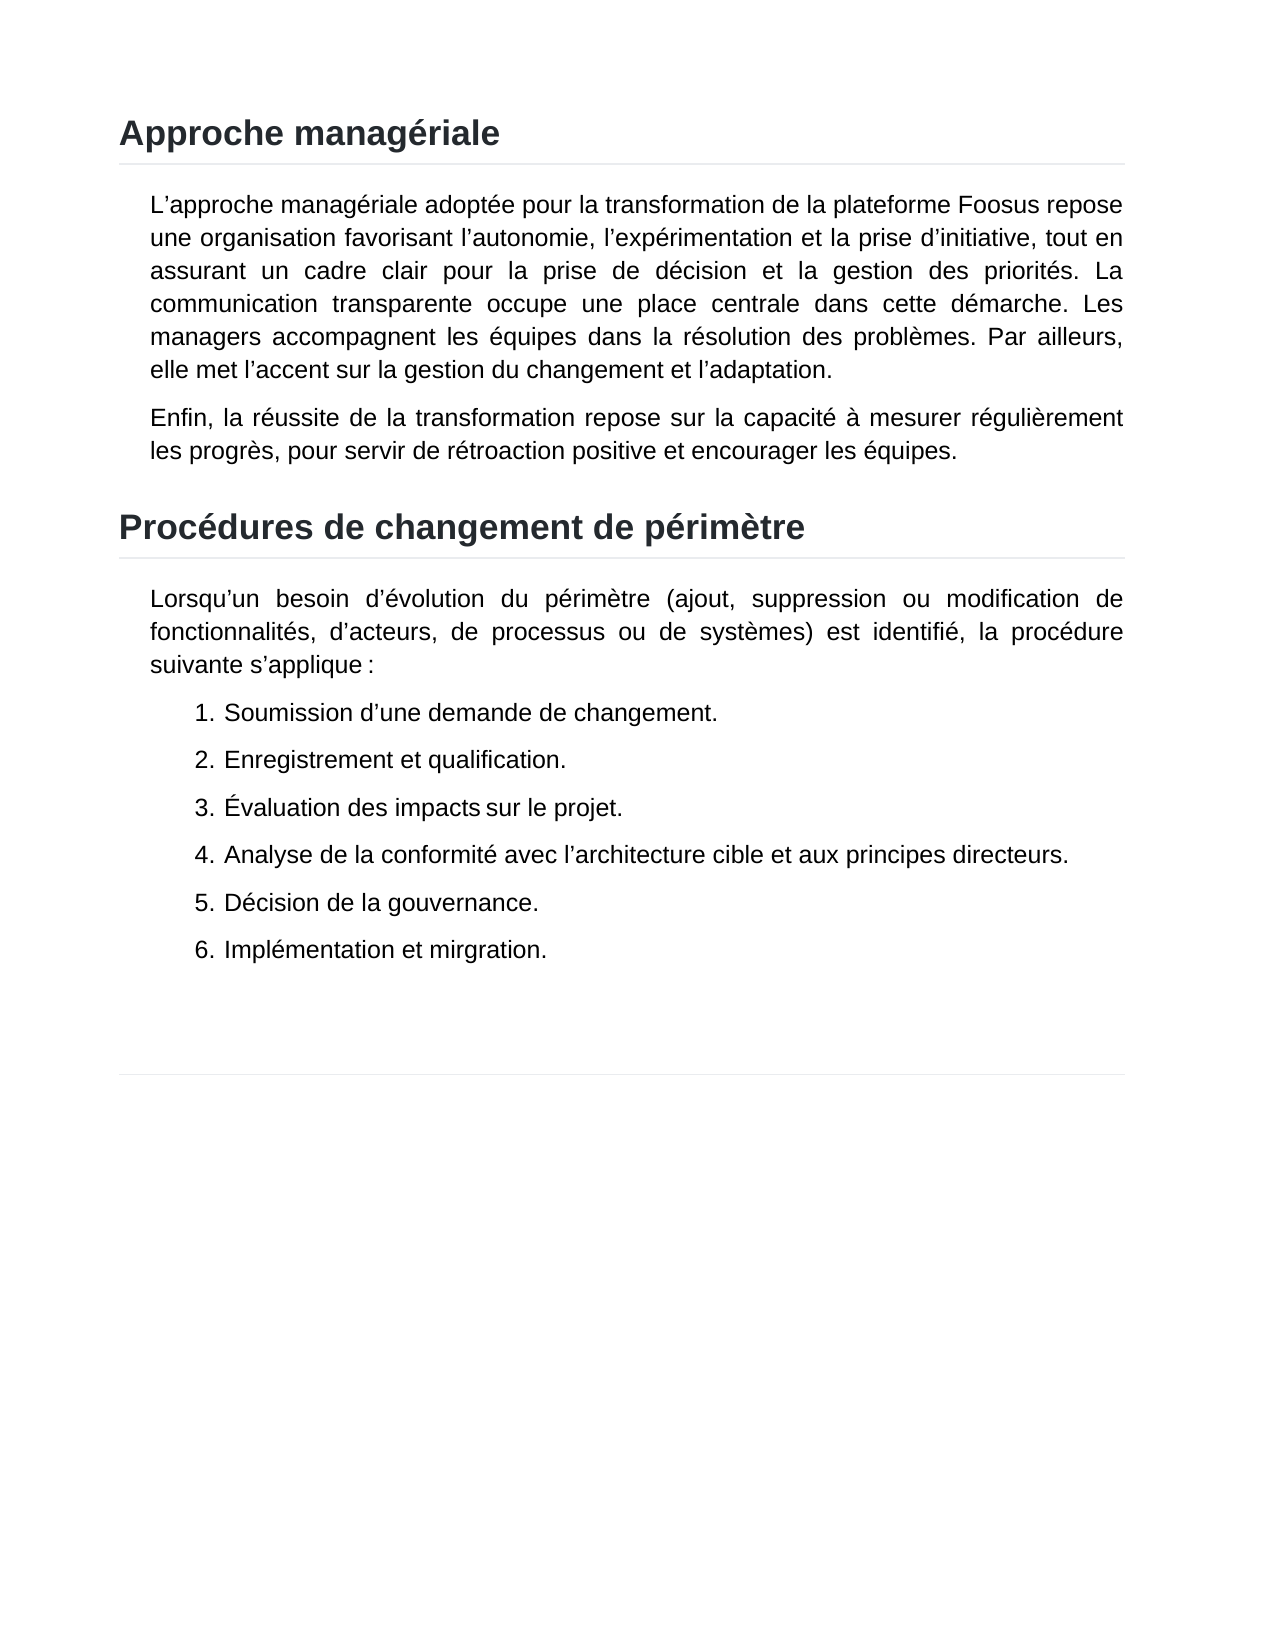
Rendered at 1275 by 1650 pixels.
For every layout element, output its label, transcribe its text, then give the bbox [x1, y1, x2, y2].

text Lorsqu’un besoin d’évolution du périmètre (ajout, suppression ou modification de fonctionnalités, d’acteurs, de processus ou de systèmes) est identifié, la procédure suivante s’applique : [150, 584, 1125, 679]
list Implémentation et mirgration. [194, 936, 1125, 964]
list Enregistrement et qualification. [194, 745, 1125, 774]
list Décision de la gouvernance. [194, 888, 1125, 917]
subtitle Approche managériale [119, 112, 1125, 163]
list Soumission d’une demande de changement. [194, 697, 1125, 726]
list Analyse de la conformité avec l’architecture cible et aux principes directeurs. [194, 840, 1125, 869]
text L’approche managériale adoptée pour la transformation de la plateforme Foosus repose une organisation favorisant l’autonomie, l’expérimentation et la prise d’initiative, tout en assurant un cadre clair pour la prise de décision et la gestion des priorités. La communication transparente occupe une place centrale dans cette démarche. Les managers accompagnent les équipes dans la résolution des problèmes. Par ailleurs, elle met l’accent sur la gestion du changement et l’adaptation. [150, 190, 1125, 384]
subtitle Procédures de changement de périmètre [119, 506, 1125, 557]
text Enfin, la réussite de la transformation repose sur la capacité à mesurer régulièrement les progrès, pour servir de rétroaction positive et encourager les équipes. [150, 403, 1125, 464]
list Évaluation des impacts sur le projet. [194, 793, 1125, 821]
